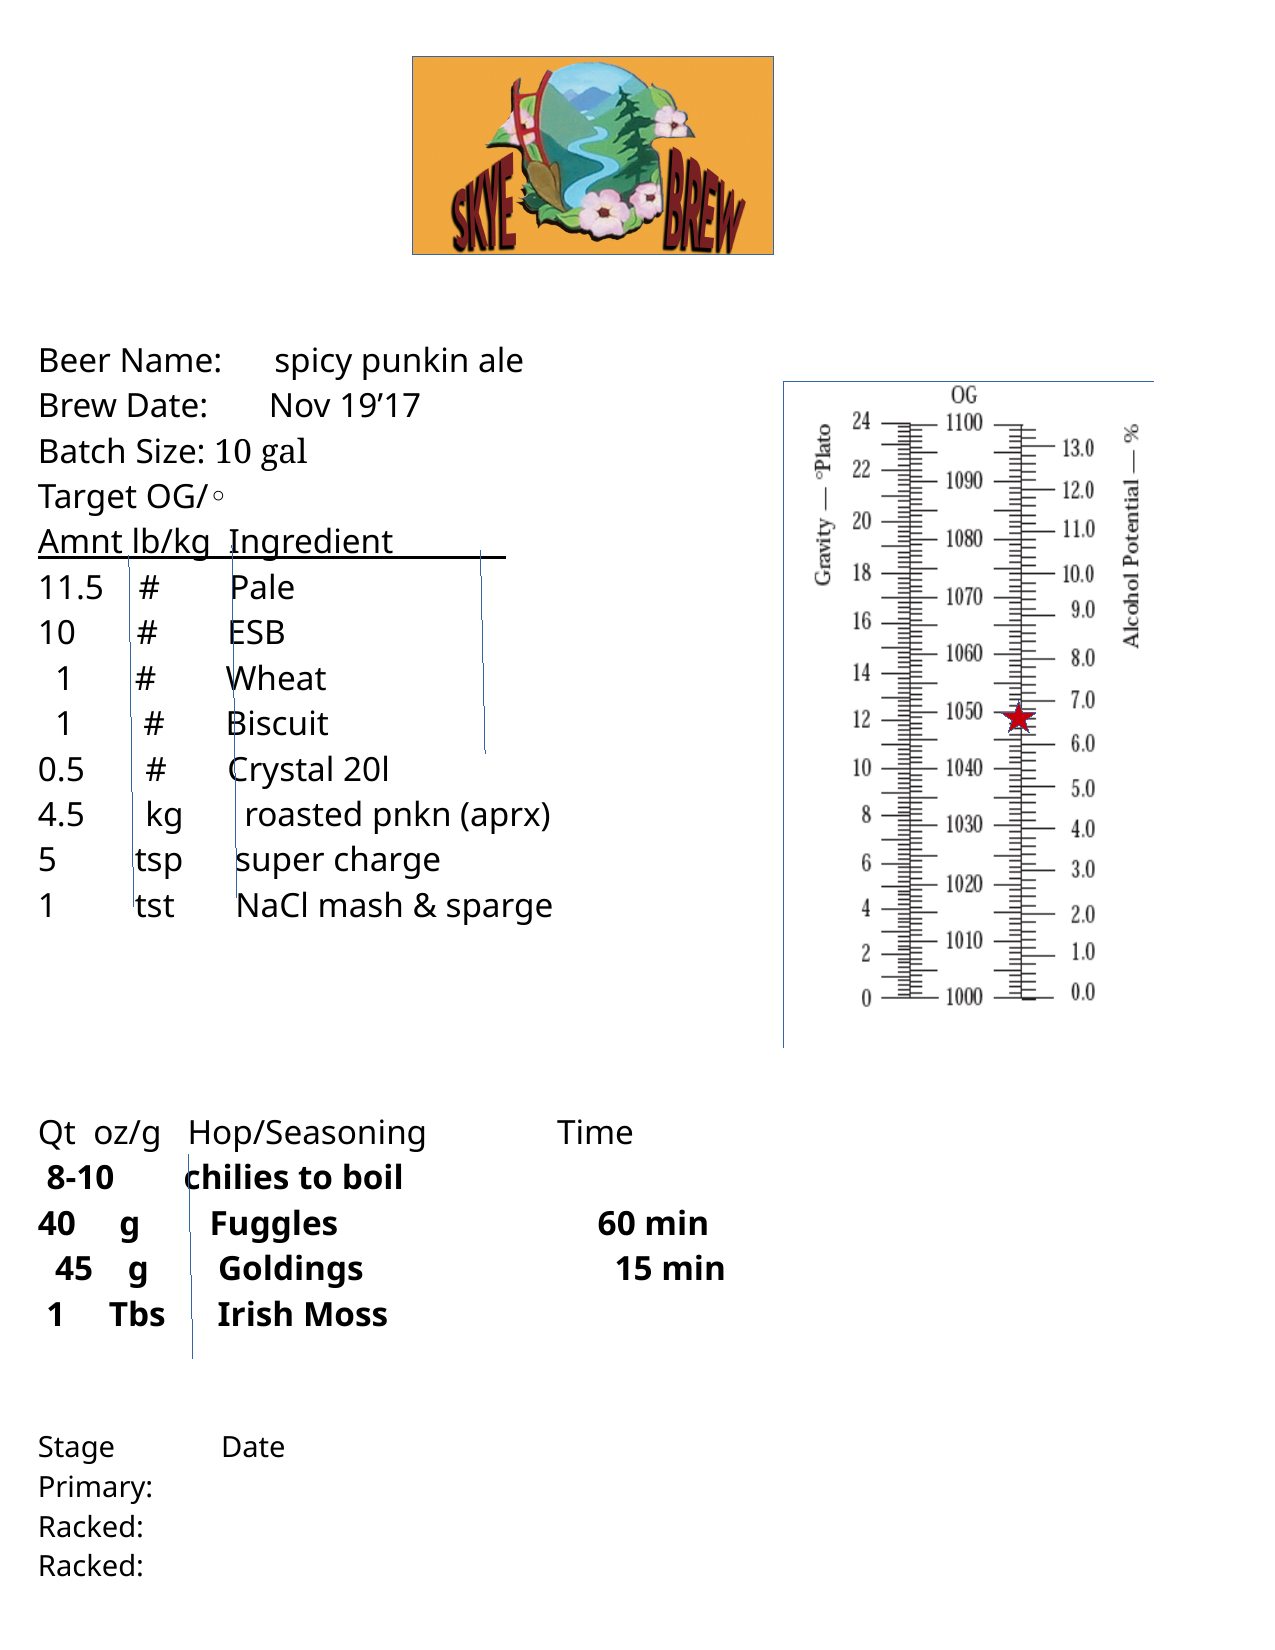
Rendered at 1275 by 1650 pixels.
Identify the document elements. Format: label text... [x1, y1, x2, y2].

text Amnt lb/kg Ingredient [38, 518, 783, 564]
text Racked: [38, 1506, 1237, 1546]
text [1154, 518, 1237, 564]
text [1154, 791, 1237, 836]
text 1 Tbs Irish Moss [38, 1290, 1237, 1336]
text 1 # Biscuit [1154, 700, 1237, 745]
text Qt oz/g Hop/Seasoning Time [38, 1109, 1237, 1154]
text [1154, 382, 1237, 427]
text 1 [38, 654, 130, 700]
text 0.5 # Crystal 20l [1154, 745, 1237, 791]
text [1154, 836, 1237, 882]
text 8-10 chilies to boil [189, 1154, 1237, 1199]
text Batch Size: 10 gal [38, 427, 783, 473]
text Target OG/◦ [38, 473, 783, 518]
text 0.5 # Crystal 20l [38, 745, 131, 791]
text Racked: [38, 1546, 1237, 1585]
text 8-10 chilies to boil [38, 1154, 189, 1199]
text 1 # Biscuit [38, 700, 234, 745]
text 11.5 # Pale [233, 564, 783, 609]
text 5 tsp super charge [38, 836, 783, 882]
text roasted pnkn (aprx) [236, 791, 783, 836]
text # Wheat [131, 654, 783, 700]
text [1154, 427, 1237, 473]
text 1 tst NaCl mash & sparge [38, 882, 783, 927]
text 0.5 # Crystal 20l [132, 745, 235, 791]
text Beer Name: spicy punkin ale [38, 337, 1237, 382]
text [1154, 882, 1237, 927]
text Stage Date [38, 1381, 1237, 1466]
text 11.5 # Pale [1154, 564, 1237, 609]
text [1154, 654, 1237, 700]
text Brew Date: Nov 19’17 [38, 382, 783, 427]
text [1154, 473, 1237, 518]
text 1 # Biscuit [235, 700, 783, 745]
text 40 g Fuggles 60 min [38, 1199, 1237, 1245]
text Primary: [38, 1466, 1237, 1506]
text 4.5 kg [38, 791, 235, 836]
text 45 g Goldings 15 min [38, 1245, 1237, 1290]
text 10 # ESB [233, 609, 783, 654]
text 10 # ESB [38, 609, 233, 654]
text 0.5 # Crystal 20l [232, 745, 783, 791]
text 11.5 # Pale [38, 564, 232, 609]
text 10 # ESB [1154, 609, 1237, 654]
